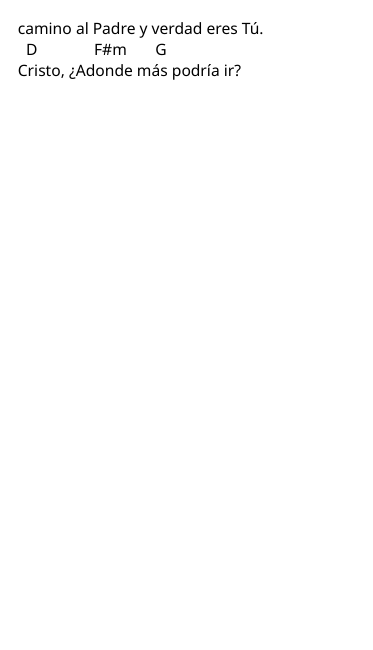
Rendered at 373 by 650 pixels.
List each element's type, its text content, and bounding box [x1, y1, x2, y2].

text Cristo, ¿Adonde más podría ir? [18, 60, 354, 81]
text D F#m G [18, 39, 354, 60]
text camino al Padre y verdad eres Tú. [18, 18, 354, 39]
